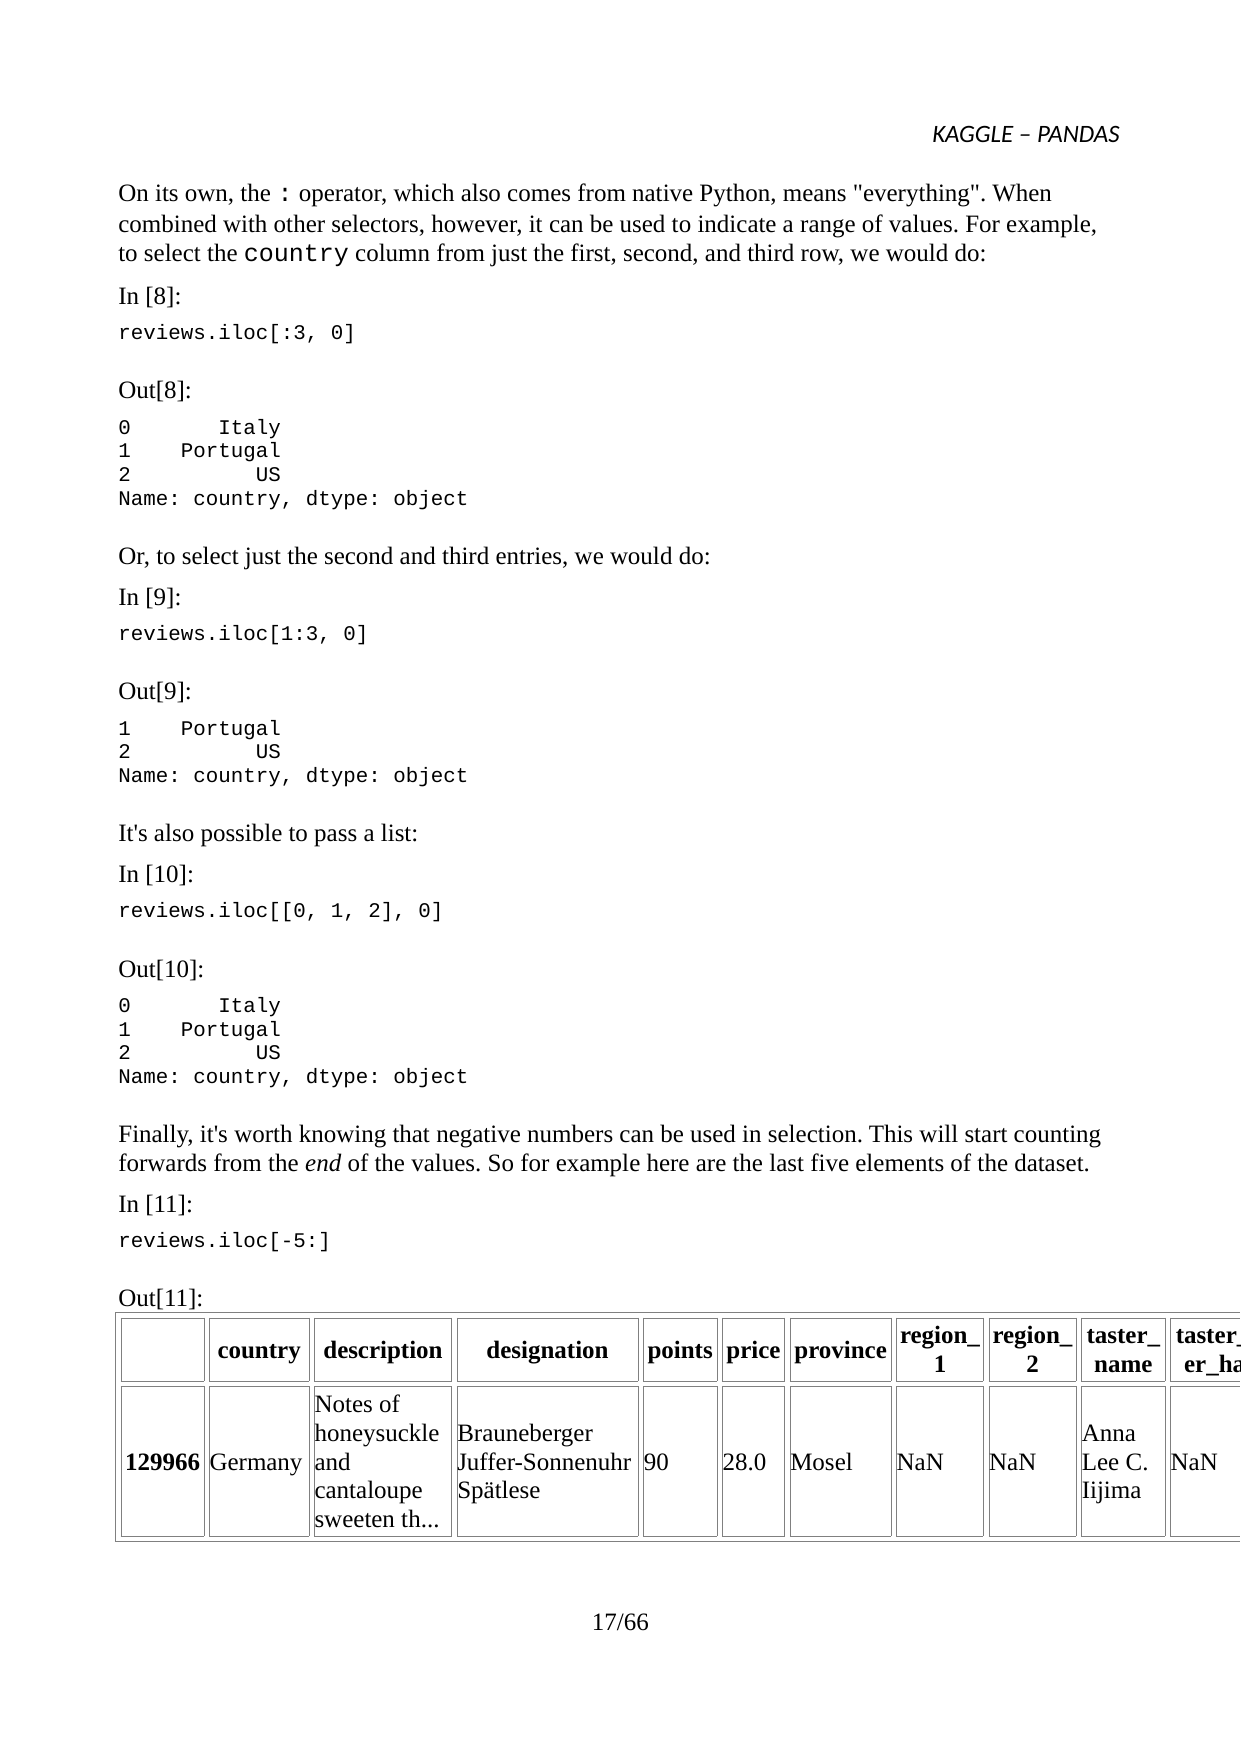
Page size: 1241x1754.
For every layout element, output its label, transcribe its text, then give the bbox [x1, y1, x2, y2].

table_header region_1 [894, 1313, 986, 1381]
text Or, to select just the second and third entries, we would do: [118, 541, 1122, 569]
table_cell NaN [986, 1381, 1079, 1536]
table_cell Mosel [787, 1381, 893, 1536]
text In [9]: [118, 582, 1122, 611]
table_header province [787, 1313, 893, 1381]
text 0 Italy [118, 995, 1122, 1018]
text reviews.iloc[-5:] [118, 1230, 1122, 1254]
text 2 US [118, 1042, 1122, 1066]
text Out[10]: [118, 954, 1122, 982]
table_header taster_twitter_handle [1171, 1319, 1240, 1381]
text reviews.iloc[[0, 1, 2], 0] [118, 901, 1122, 924]
text 0 Italy [118, 417, 1122, 440]
text 1 Portugal [118, 440, 1122, 464]
table_cell Brauneberger Juffer-Sonnenuhr Spätlese [454, 1381, 641, 1536]
text Out[8]: [118, 375, 1122, 404]
text Finally, it's worth knowing that negative numbers can be used in selection. This will start counting forwards from the end of the values. So for example here are the last five elements of the dataset. [118, 1119, 1122, 1176]
table_cell NaN [1168, 1381, 1240, 1536]
table_cell NaN [894, 1381, 986, 1536]
table_header points [641, 1313, 719, 1381]
table_header price [719, 1313, 787, 1381]
table_header taster_twitter_handle [1168, 1313, 1240, 1381]
text Out[9]: [118, 676, 1122, 705]
table_header designation [454, 1313, 641, 1381]
text 1 Portugal [118, 1018, 1122, 1042]
text Name: country, dtype: object [118, 1066, 1122, 1089]
text 2 US [118, 464, 1122, 488]
table_header description [311, 1313, 454, 1381]
table_header taster_name [1079, 1313, 1167, 1381]
text reviews.iloc[:3, 0] [118, 322, 1122, 346]
text 1 Portugal [118, 718, 1122, 741]
text reviews.iloc[1:3, 0] [118, 623, 1122, 647]
text In [8]: [118, 281, 1122, 310]
table_cell 90 [641, 1381, 719, 1536]
text In [11]: [118, 1189, 1122, 1218]
table_header country [206, 1313, 311, 1381]
text 2 US [118, 741, 1122, 765]
table_cell 28.0 [719, 1381, 787, 1536]
table_cell 129966 [118, 1381, 206, 1536]
text On its own, the : operator, which also comes from native Python, means "everything". When combined with other selectors, however, it can be used to indicate a range of values. For example, to select the country column from just the first, second, and third row, we would do: [118, 178, 1122, 268]
table_header [118, 1313, 206, 1381]
text Name: country, dtype: object [118, 765, 1122, 788]
text Out[11]: [118, 1283, 1122, 1312]
table_cell Germany [206, 1381, 311, 1536]
text In [10]: [118, 859, 1122, 888]
table_header [122, 1319, 204, 1381]
table_cell Anna Lee C. Iijima [1079, 1381, 1167, 1536]
table_header region_2 [986, 1313, 1079, 1381]
text Name: country, dtype: object [118, 488, 1122, 511]
text It's also possible to pass a list: [118, 818, 1122, 847]
table_cell Notes of honeysuckle and cantaloupe sweeten th... [311, 1381, 454, 1536]
